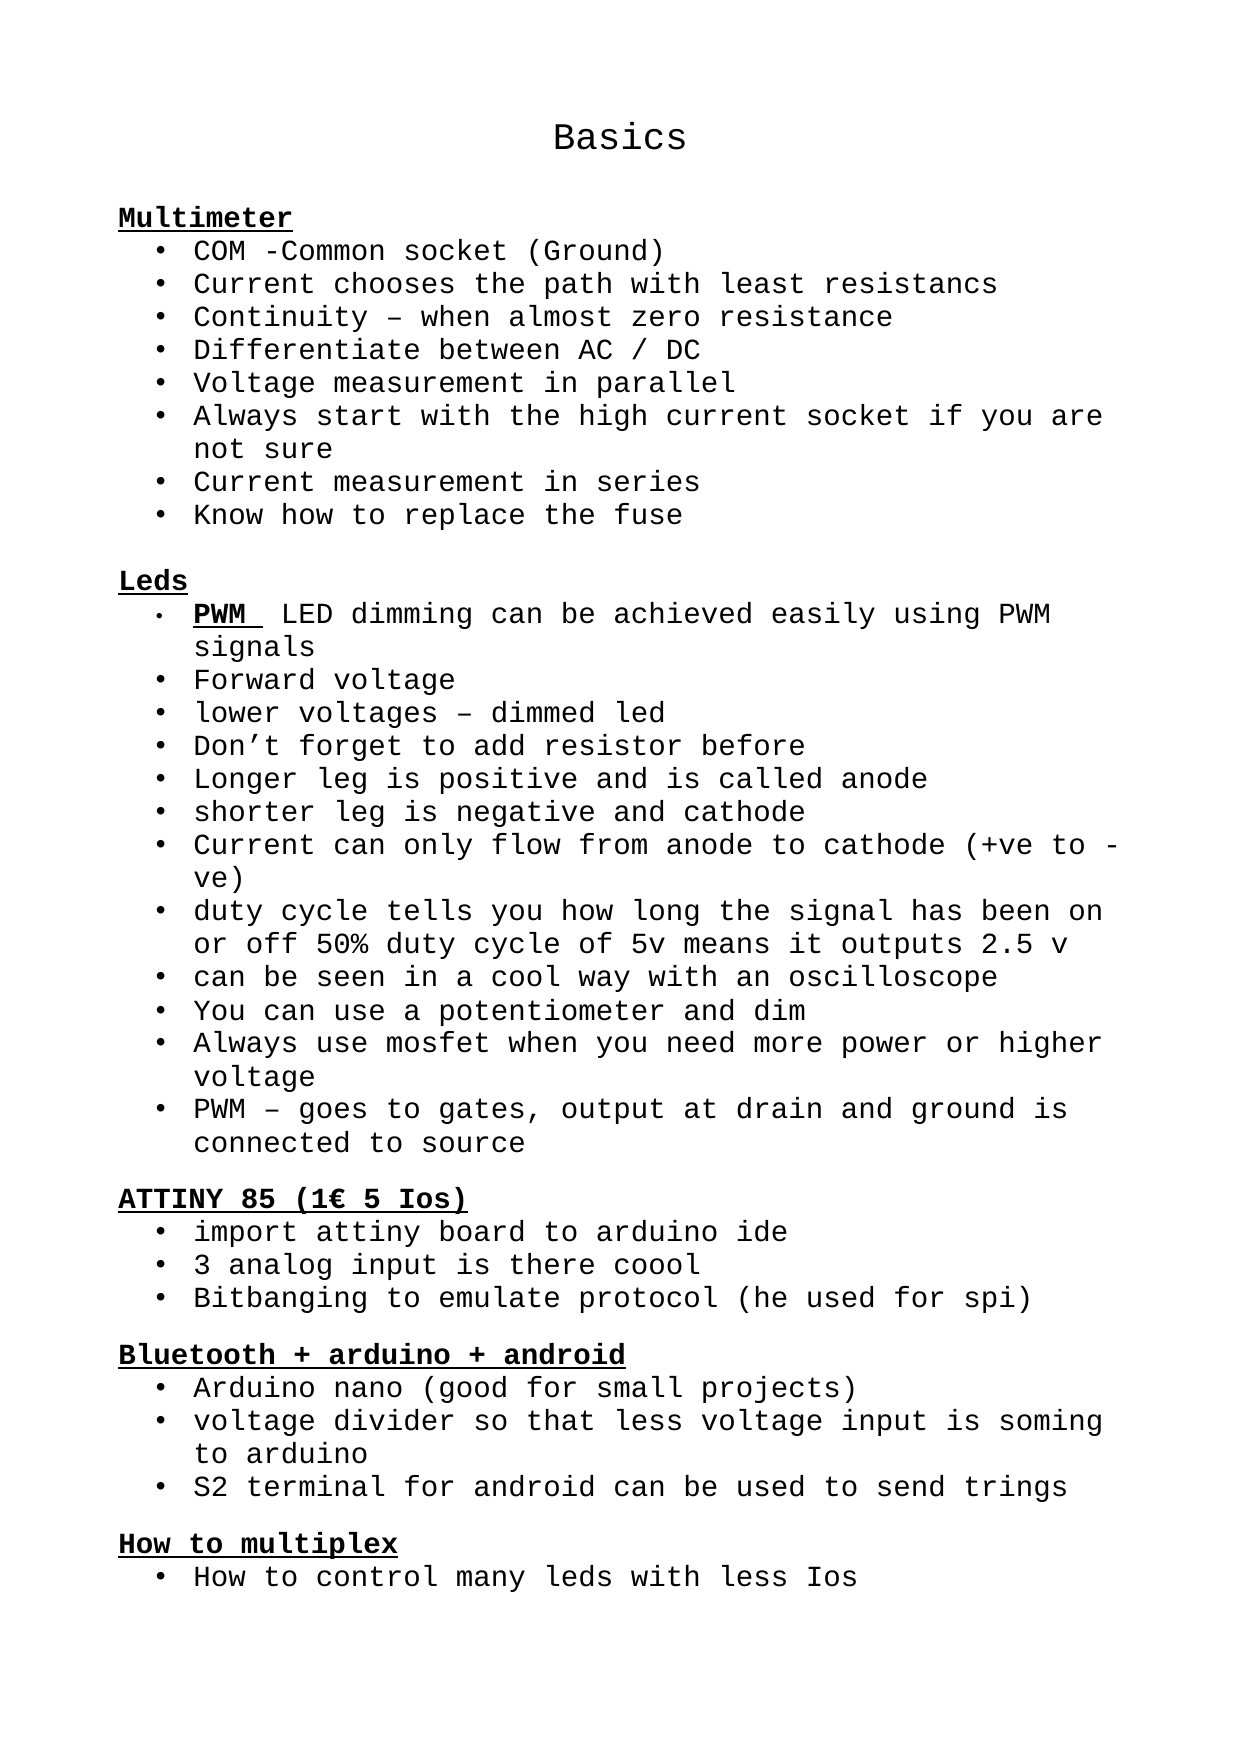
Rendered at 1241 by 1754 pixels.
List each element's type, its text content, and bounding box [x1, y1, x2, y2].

text Leds [118, 566, 1122, 599]
text How to multiplex [118, 1529, 1122, 1562]
list Longer leg is positive and is called anode [156, 764, 1122, 797]
list shorter leg is negative and cathode [156, 797, 1122, 831]
text Basics [118, 118, 1122, 161]
list can be seen in a cool way with an oscilloscope [156, 963, 1122, 996]
list Voltage measurement in parallel [156, 368, 1122, 401]
list Always start with the high current socket if you are not sure [156, 401, 1122, 467]
list voltage divider so that less voltage input is soming to arduino [156, 1406, 1122, 1472]
text Bluetooth + arduino + android [118, 1340, 1122, 1373]
text Multimeter [118, 203, 1122, 236]
list How to control many leds with less Ios [156, 1562, 1122, 1595]
list Current can only flow from anode to cathode (+ve to -ve) [156, 831, 1122, 897]
list Know how to replace the fuse [156, 500, 1122, 533]
list Always use mosfet when you need more power or higher voltage [156, 1029, 1122, 1095]
list You can use a potentiometer and dim [156, 996, 1122, 1029]
list Bitbanging to emulate protocol (he used for spi) [156, 1283, 1122, 1316]
list Current chooses the path with least resistancs [156, 269, 1122, 302]
text ATTINY 85 (1€ 5 Ios) [118, 1184, 1122, 1217]
list import attiny board to arduino ide [156, 1217, 1122, 1250]
list COM -Common socket (Ground) [156, 236, 1122, 269]
list Current measurement in series [156, 467, 1122, 500]
list Arduino nano (good for small projects) [156, 1373, 1122, 1406]
list duty cycle tells you how long the signal has been on or off 50% duty cycle of 5v means it outputs 2.5 v [156, 897, 1122, 963]
list 3 analog input is there coool [156, 1250, 1122, 1283]
list Don’t forget to add resistor before [156, 731, 1122, 764]
list Forward voltage [156, 665, 1122, 698]
list S2 terminal for android can be used to send trings [156, 1472, 1122, 1505]
list lower voltages – dimmed led [156, 698, 1122, 731]
list Differentiate between AC / DC [156, 335, 1122, 368]
list PWM LED dimming can be achieved easily using PWM signals [156, 599, 1122, 665]
list PWM – goes to gates, output at drain and ground is connected to source [156, 1095, 1122, 1161]
list Continuity – when almost zero resistance [156, 302, 1122, 335]
